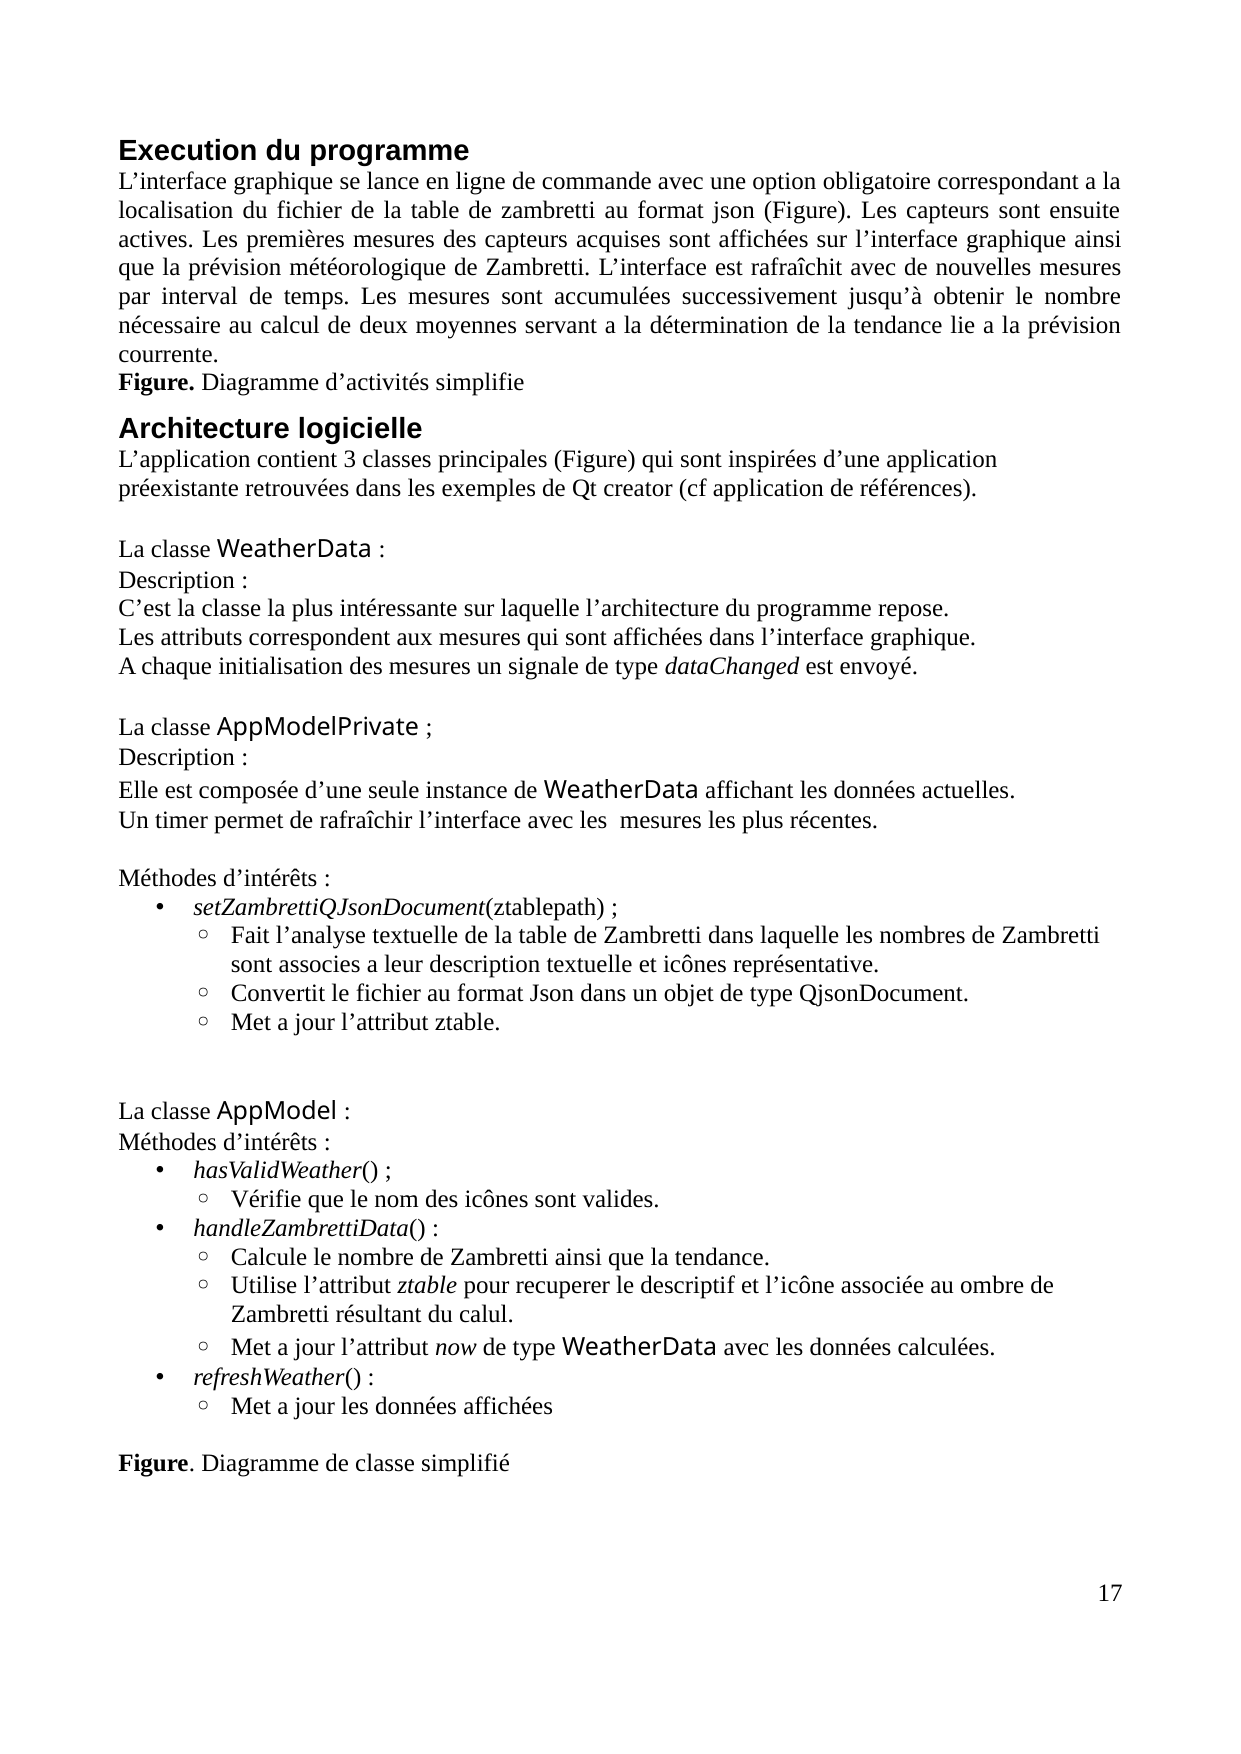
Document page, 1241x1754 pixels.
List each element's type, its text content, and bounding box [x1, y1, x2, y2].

text Un timer permet de rafraîchir l’interface avec les mesures les plus récentes. [118, 805, 1122, 834]
text Description : [118, 742, 1122, 771]
subtitle Execution du programme [118, 133, 1122, 166]
text Méthodes d’intérêts : [118, 1127, 1122, 1156]
text Figure. Diagramme d’activités simplifie [118, 367, 1122, 396]
list setZambrettiQJsonDocument(ztablepath) ; [156, 892, 1122, 920]
text A chaque initialisation des mesures un signale de type dataChanged est envoyé. [118, 651, 1122, 680]
text C’est la classe la plus intéressante sur laquelle l’architecture du programme repose. [118, 593, 1122, 622]
list Vérifie que le nom des icônes sont valides. [193, 1184, 1122, 1213]
list Convertit le fichier au format Json dans un objet de type QjsonDocument. [193, 978, 1122, 1007]
text L’interface graphique se lance en ligne de commande avec une option obligatoire correspondant a la localisation du fichier de la table de zambretti au format json (Figure). Les capteurs sont ensuite actives. Les premières mesures des capteurs acquises sont affichées sur l’interface graphique ainsi que la prévision météorologique de Zambretti. L’interface est rafraîchit avec de nouvelles mesures par interval de temps. Les mesures sont accumulées successivement jusqu’à obtenir le nombre nécessaire au calcul de deux moyennes servant a la détermination de la tendance lie a la prévision courrente. [118, 166, 1122, 367]
text La classe WeatherData : [118, 531, 1122, 565]
text La classe AppModelPrivate ; [118, 708, 1122, 742]
list Met a jour l’attribut now de type WeatherData avec les données calculées. [193, 1328, 1122, 1362]
subtitle Architecture logicielle [118, 411, 1122, 444]
text L’application contient 3 classes principales (Figure) qui sont inspirées d’une application préexistante retrouvées dans les exemples de Qt creator (cf application de références). [118, 444, 1122, 502]
text Elle est composée d’une seule instance de WeatherData affichant les données actuelles. [118, 771, 1122, 805]
list Calcule le nombre de Zambretti ainsi que la tendance. [193, 1242, 1122, 1271]
text Méthodes d’intérêts : [118, 863, 1122, 892]
text Description : [118, 565, 1122, 593]
list handleZambrettiData() : [156, 1213, 1122, 1242]
list Utilise l’attribut ztable pour recuperer le descriptif et l’icône associée au ombre de Zambretti résultant du calul. [193, 1271, 1122, 1328]
list Met a jour l’attribut ztable. [193, 1007, 1122, 1035]
list refreshWeather() : [156, 1362, 1122, 1391]
list Fait l’analyse textuelle de la table de Zambretti dans laquelle les nombres de Zambretti sont associes a leur description textuelle et icônes représentative. [193, 920, 1122, 978]
text Figure. Diagramme de classe simplifié [118, 1448, 1122, 1477]
list hasValidWeather() ; [156, 1156, 1122, 1184]
text Les attributs correspondent aux mesures qui sont affichées dans l’interface graphique. [118, 622, 1122, 651]
list Met a jour les données affichées [193, 1391, 1122, 1420]
text La classe AppModel : [118, 1093, 1122, 1127]
